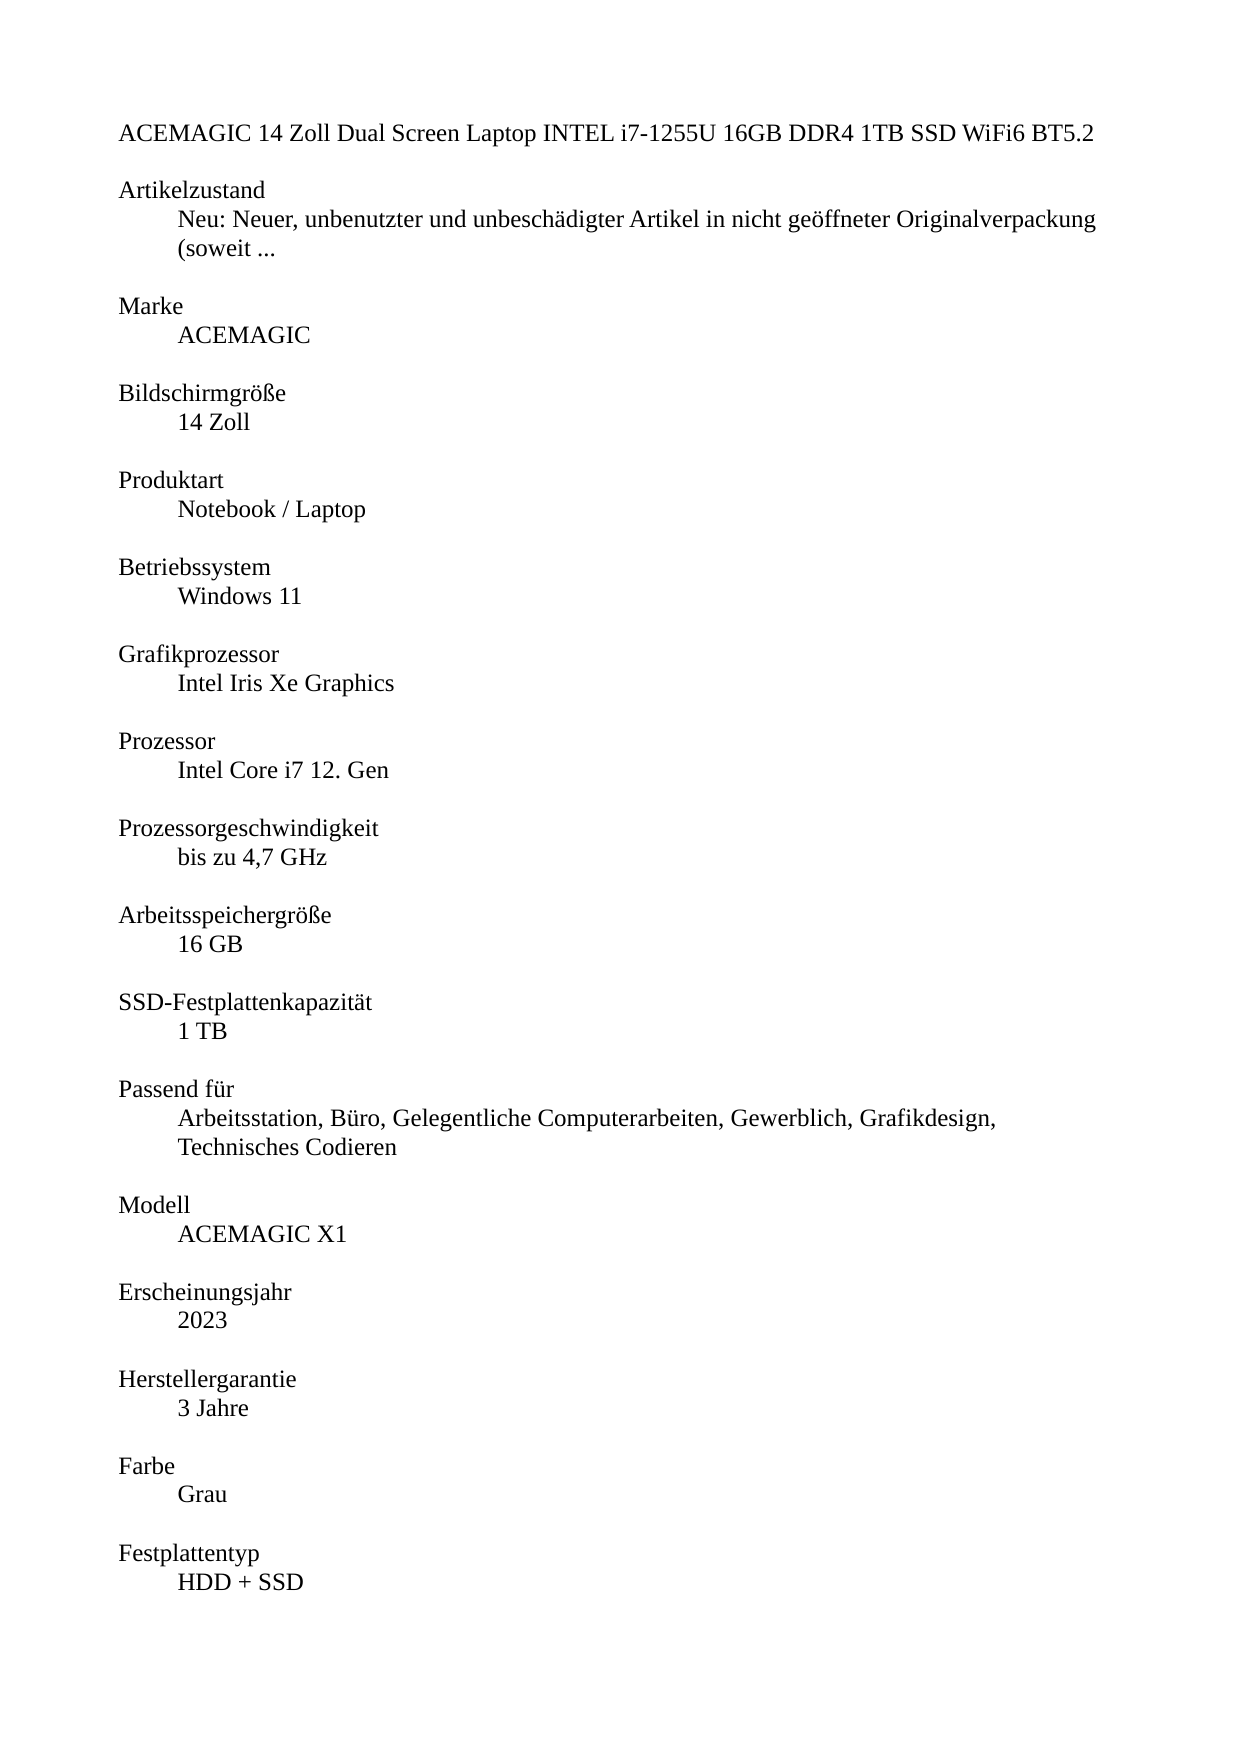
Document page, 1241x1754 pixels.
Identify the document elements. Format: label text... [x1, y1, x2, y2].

subtitle ACEMAGIC 14 Zoll Dual Screen Laptop INTEL i7-1255U 16GB DDR4 1TB SSD WiFi6 BT5.2 [118, 118, 1122, 147]
list Intel Core i7 12. Gen [177, 755, 1122, 784]
subtitle Herstellergarantie [118, 1364, 1122, 1393]
subtitle Bildschirmgröße [118, 378, 1122, 407]
list 1 TB [177, 1016, 1122, 1045]
subtitle Marke [118, 291, 1122, 320]
list 16 GB [177, 929, 1122, 958]
subtitle Farbe [118, 1451, 1122, 1479]
subtitle Modell [118, 1190, 1122, 1219]
subtitle Betriebssystem [118, 552, 1122, 581]
subtitle SSD-Festplattenkapazität [118, 987, 1122, 1016]
subtitle Passend für [118, 1074, 1122, 1103]
list Notebook / Laptop [177, 494, 1122, 523]
list Arbeitsstation, Büro, Gelegentliche Computerarbeiten, Gewerblich, Grafikdesign, Technisches Codieren [177, 1103, 1122, 1160]
subtitle Arbeitsspeichergröße [118, 900, 1122, 929]
subtitle Produktart [118, 465, 1122, 494]
list 2023 [177, 1306, 1122, 1334]
list Intel Iris Xe Graphics [177, 668, 1122, 697]
subtitle Artikelzustand [118, 176, 1122, 204]
list 3 Jahre [177, 1393, 1122, 1421]
subtitle Prozessor [118, 726, 1122, 755]
subtitle Prozessorgeschwindigkeit [118, 813, 1122, 842]
list 14 Zoll [177, 407, 1122, 436]
subtitle Erscheinungsjahr [118, 1277, 1122, 1306]
list ACEMAGIC [177, 320, 1122, 349]
list HDD + SSD [177, 1567, 1122, 1595]
list Grau [177, 1479, 1122, 1508]
list Windows 11 [177, 581, 1122, 610]
subtitle Festplattentyp [118, 1538, 1122, 1567]
list bis zu 4,7 GHz [177, 842, 1122, 871]
list Neu: Neuer, unbenutzter und unbeschädigter Artikel in nicht geöffneter Originalverpackung (soweit ... [177, 204, 1122, 262]
subtitle Grafikprozessor [118, 639, 1122, 668]
list ACEMAGIC X1 [177, 1219, 1122, 1247]
